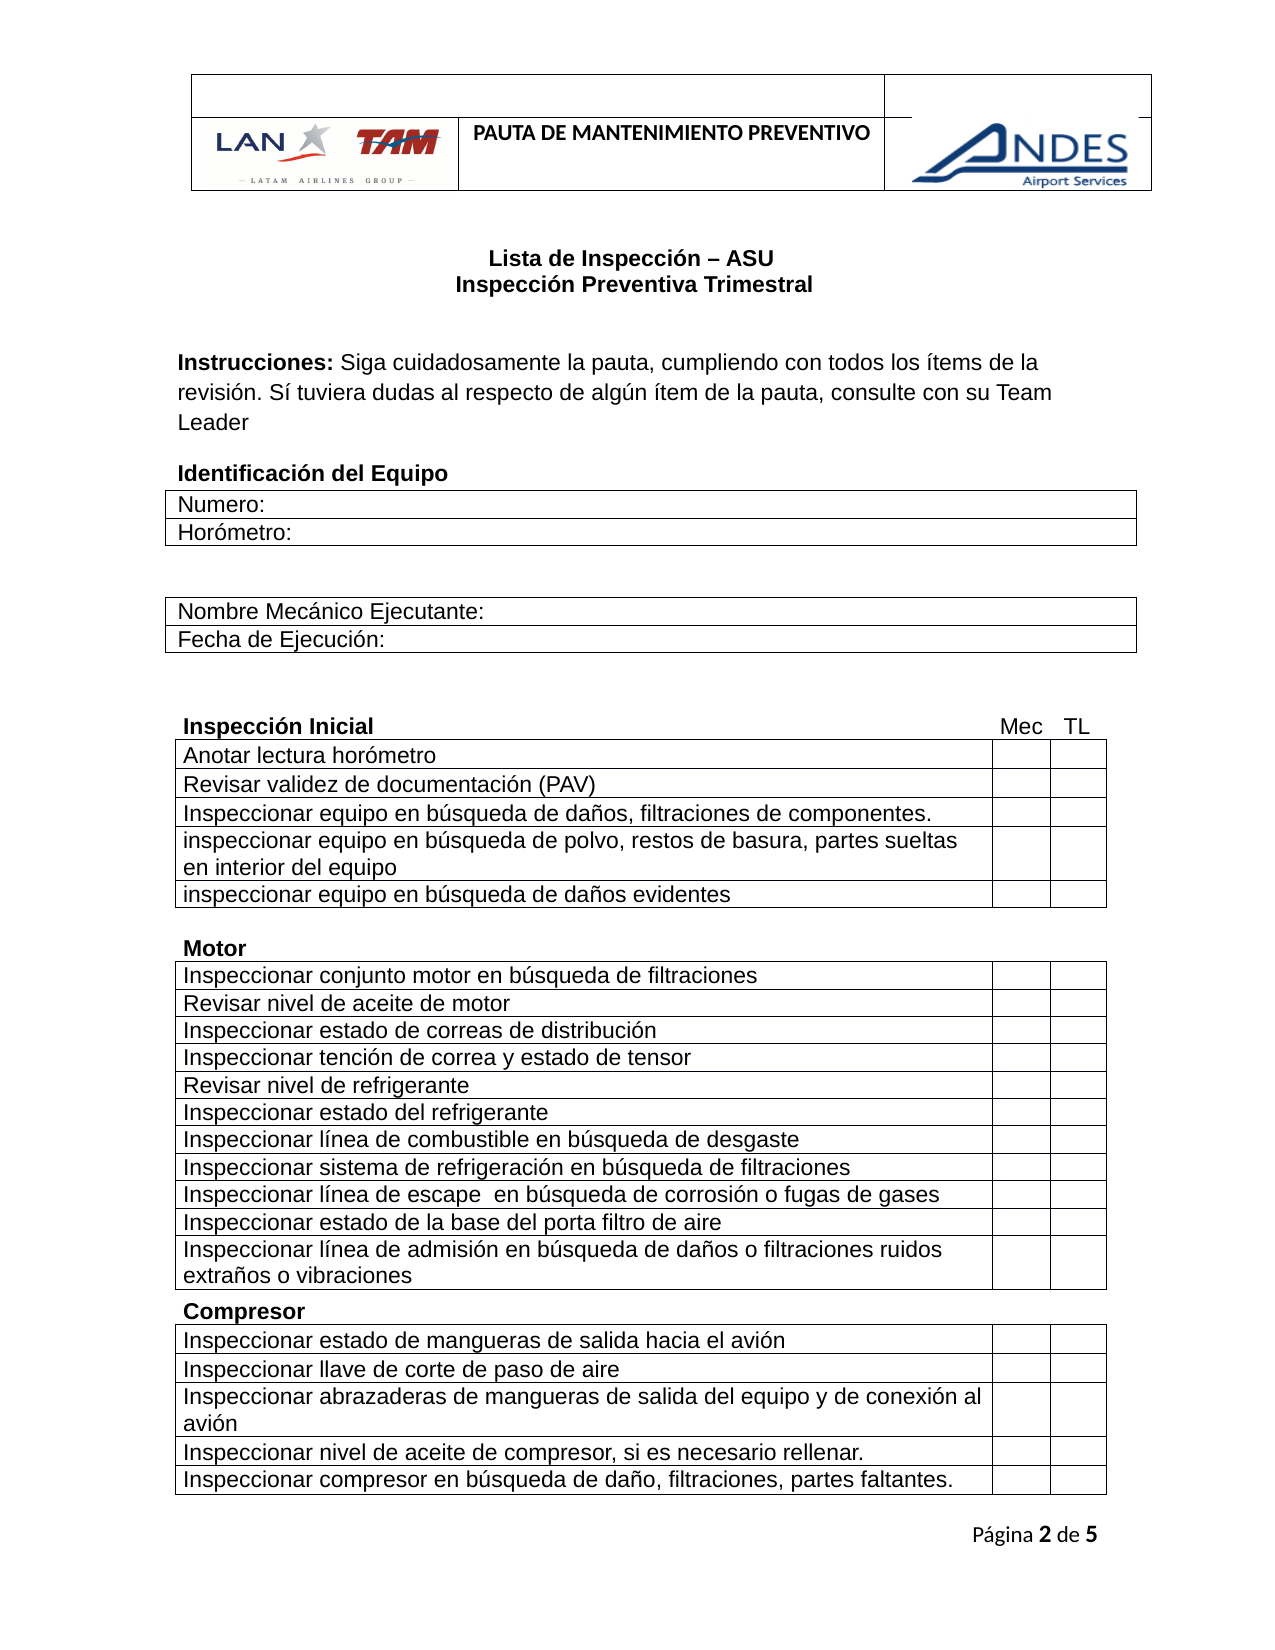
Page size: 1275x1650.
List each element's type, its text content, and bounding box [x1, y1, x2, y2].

table_cell Inspeccionar conjunto motor en búsqueda de filtraciones [176, 962, 992, 988]
picture [204, 191, 454, 195]
table_cell [1051, 769, 1106, 797]
table_cell [1051, 1099, 1106, 1125]
table_cell [1051, 1383, 1106, 1436]
table_cell [993, 990, 1050, 1016]
table_cell Inspeccionar línea de escape en búsqueda de corrosión o fugas de gases [176, 1181, 992, 1208]
table_cell [1050, 1291, 1107, 1324]
table_cell Revisar validez de documentación (PAV) [176, 769, 992, 797]
table_cell [1051, 1236, 1106, 1289]
table_cell [1051, 990, 1106, 1016]
table_cell [993, 798, 1050, 826]
table_cell [1051, 740, 1106, 768]
table_cell Fecha de Ejecución: [166, 626, 1136, 652]
table_cell [1051, 1354, 1106, 1382]
table_cell [993, 1325, 1050, 1353]
table_cell [992, 908, 1050, 961]
table_cell inspeccionar equipo en búsqueda de daños evidentes [176, 881, 992, 907]
table_cell [1051, 1154, 1106, 1180]
table_cell [1051, 1017, 1106, 1043]
table_cell Inspeccionar nivel de aceite de compresor, si es necesario rellenar. [176, 1437, 992, 1465]
table_cell Compresor [176, 1291, 992, 1324]
table_cell inspeccionar equipo en búsqueda de polvo, restos de basura, partes sueltas en interior del equipo [176, 827, 992, 880]
table_cell [993, 1181, 1050, 1208]
picture [204, 118, 454, 190]
table_cell Inspeccionar llave de corte de paso de aire [176, 1354, 992, 1382]
table_cell Inspeccionar equipo en búsqueda de daños, filtraciones de componentes. [176, 798, 992, 826]
table_cell Anotar lectura horómetro [176, 740, 992, 768]
table_cell Motor [176, 908, 992, 961]
table_cell Inspeccionar estado de correas de distribución [176, 1017, 992, 1043]
table_cell [993, 1154, 1050, 1180]
table_cell [1051, 962, 1106, 988]
table_cell [1051, 1044, 1106, 1071]
table_cell [1051, 1126, 1106, 1153]
text Inspección Preventiva Trimestral [177, 271, 1098, 298]
table_cell Revisar nivel de aceite de motor [176, 990, 992, 1016]
table_cell [1051, 1437, 1106, 1465]
table_cell [1051, 827, 1106, 880]
table_cell Inspeccionar sistema de refrigeración en búsqueda de filtraciones [176, 1154, 992, 1180]
table_cell [993, 962, 1050, 988]
table_cell [993, 1437, 1050, 1465]
table_cell [1050, 908, 1107, 961]
table_cell Horómetro: [166, 519, 1136, 545]
table_cell Inspeccionar compresor en búsqueda de daño, filtraciones, partes faltantes. [176, 1466, 992, 1494]
table_cell [993, 1383, 1050, 1436]
table_header Numero: [166, 491, 1136, 518]
table_cell Revisar nivel de refrigerante [176, 1072, 992, 1098]
table_cell Inspeccionar estado de mangueras de salida hacia el avión [176, 1325, 992, 1353]
table_cell Inspeccionar línea de combustible en búsqueda de desgaste [176, 1126, 992, 1153]
text Lista de Inspección – ASU [177, 245, 1098, 271]
table_cell [993, 740, 1050, 768]
table_cell [1051, 1466, 1106, 1494]
table_cell [993, 1354, 1050, 1382]
table_header Inspección Inicial [176, 706, 992, 739]
table_cell [1051, 1325, 1106, 1353]
table_header Nombre Mecánico Ejecutante: [166, 598, 1136, 625]
table_cell Inspeccionar abrazaderas de mangueras de salida del equipo y de conexión al avión [176, 1383, 992, 1436]
table_cell [1051, 1209, 1106, 1235]
table_cell [1051, 1181, 1106, 1208]
text Identificación del Equipo [177, 460, 1098, 487]
table_cell [993, 1466, 1050, 1494]
table_cell Inspeccionar estado de la base del porta filtro de aire [176, 1209, 992, 1235]
table_cell Inspeccionar línea de admisión en búsqueda de daños o filtraciones ruidos extraños o vibraciones [176, 1236, 992, 1289]
table_cell [1051, 1072, 1106, 1098]
table_cell [992, 1291, 1050, 1324]
table_cell [993, 1099, 1050, 1125]
table_cell [1051, 881, 1106, 907]
table_cell [993, 769, 1050, 797]
table_cell Inspeccionar estado del refrigerante [176, 1099, 992, 1125]
table_header TL [1050, 706, 1107, 739]
table_cell [993, 1209, 1050, 1235]
table_cell [993, 827, 1050, 880]
text Instrucciones: Siga cuidadosamente la pauta, cumpliendo con todos los ítems de la revisión. Sí tuviera dudas al respecto de algún ítem de la pauta, consulte con su Team Leader [177, 349, 1098, 436]
table_cell [993, 1072, 1050, 1098]
picture [911, 117, 1139, 190]
table_cell [993, 1236, 1050, 1289]
table_cell [993, 881, 1050, 907]
table_header Mec [992, 706, 1050, 739]
table_cell [993, 1126, 1050, 1153]
table_cell [993, 1017, 1050, 1043]
table_cell [993, 1044, 1050, 1071]
table_cell Inspeccionar tención de correa y estado de tensor [176, 1044, 992, 1071]
table_cell [1051, 798, 1106, 826]
